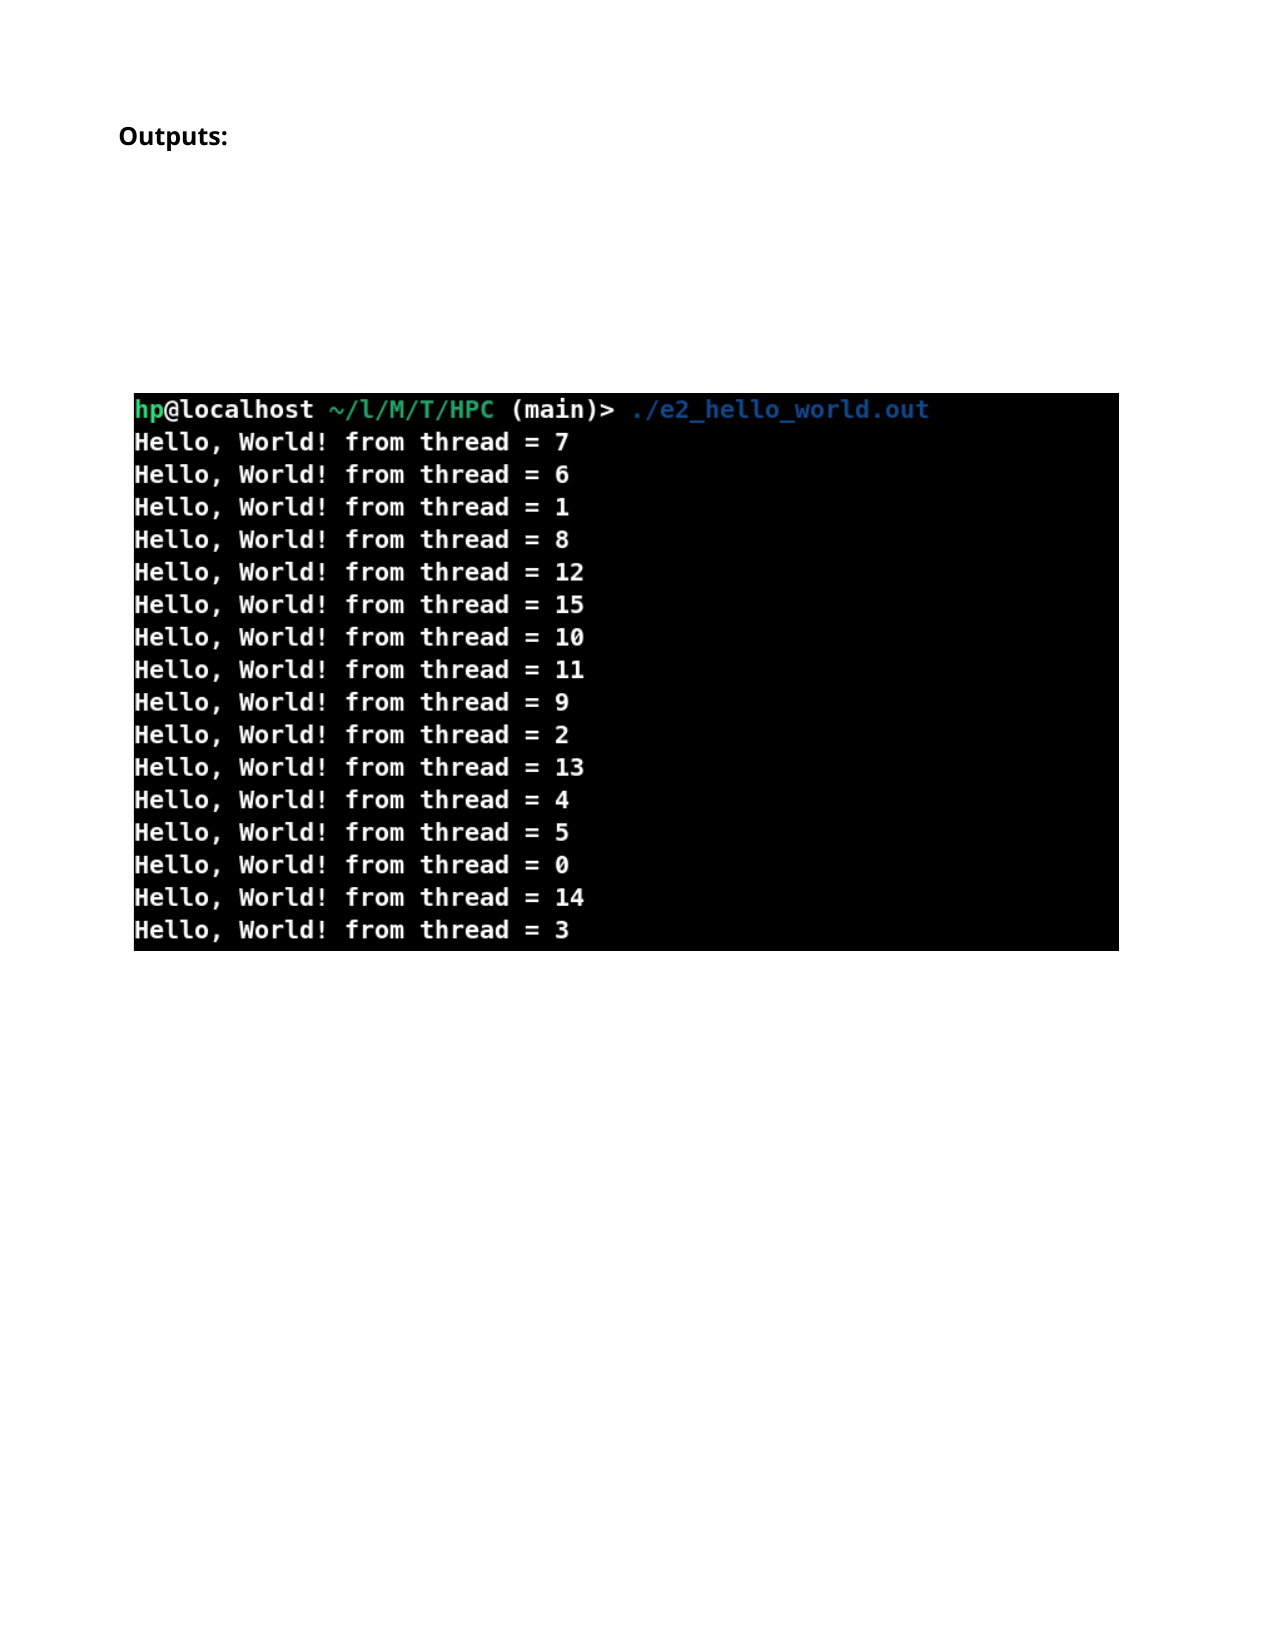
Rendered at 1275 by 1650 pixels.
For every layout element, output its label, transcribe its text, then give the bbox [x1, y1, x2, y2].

text Outputs: [118, 118, 1157, 152]
picture [133, 393, 1119, 951]
